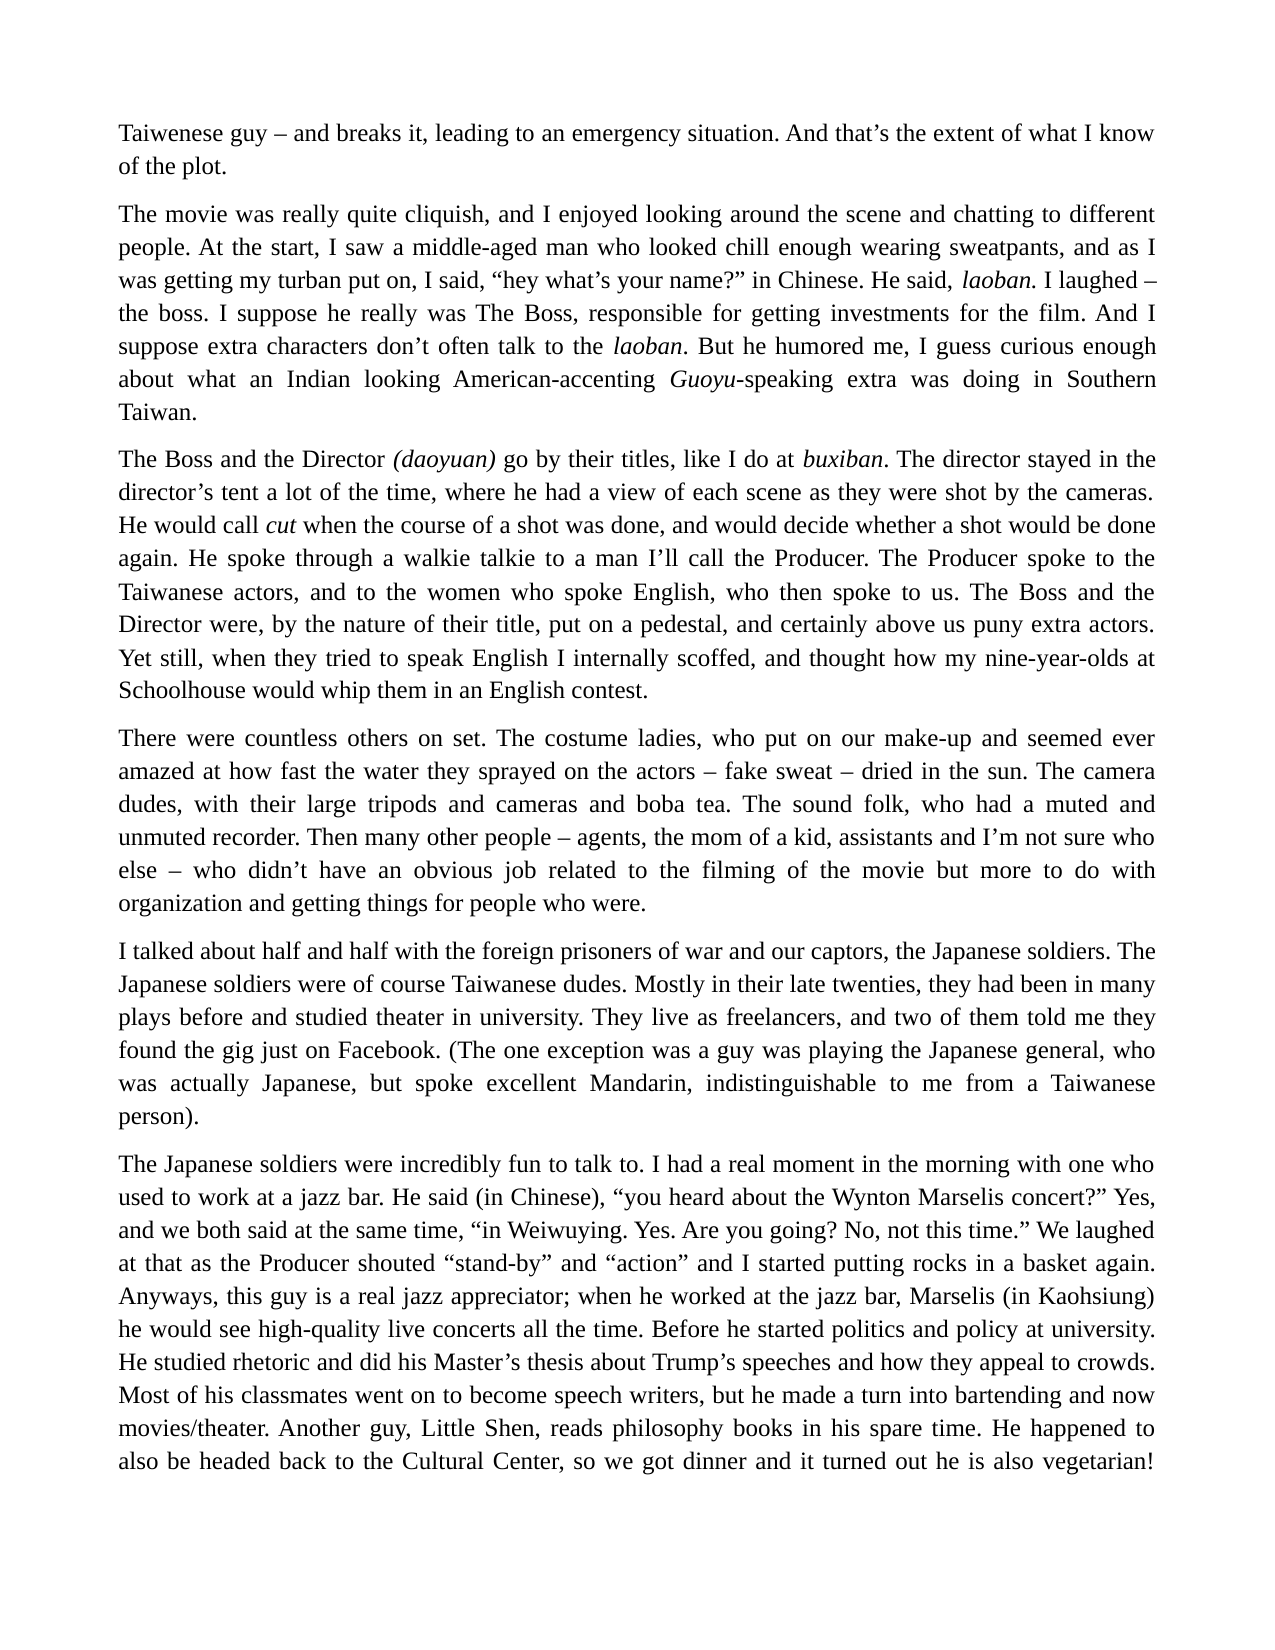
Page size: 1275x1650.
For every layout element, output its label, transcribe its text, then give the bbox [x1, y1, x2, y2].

text Taiwenese guy – and breaks it, leading to an emergency situation. And that’s the extent of what I know of the plot. [118, 118, 1157, 180]
text The movie was really quite cliquish, and I enjoyed looking around the scene and chatting to different people. At the start, I saw a middle-aged man who looked chill enough wearing sweatpants, and as I was getting my turban put on, I said, “hey what’s your name?” in Chinese. He said, laoban. I laughed – the boss. I suppose he really was The Boss, responsible for getting investments for the film. And I suppose extra characters don’t often talk to the laoban. But he humored me, I guess curious enough about what an Indian looking American-accenting Guoyu-speaking extra was doing in Southern Taiwan. [118, 199, 1157, 426]
text The Boss and the Director (daoyuan) go by their titles, like I do at buxiban. The director stayed in the director’s tent a lot of the time, where he had a view of each scene as they were shot by the cameras. He would call cut when the course of a shot was done, and would decide whether a shot would be done again. He spoke through a walkie talkie to a man I’ll call the Producer. The Producer spoke to the Taiwanese actors, and to the women who spoke English, who then spoke to us. The Boss and the Director were, by the nature of their title, put on a pedestal, and certainly above us puny extra actors. Yet still, when they tried to speak English I internally scoffed, and thought how my nine-year-olds at Schoolhouse would whip them in an English contest. [118, 444, 1157, 704]
text The Japanese soldiers were incredibly fun to talk to. I had a real moment in the morning with one who used to work at a jazz bar. He said (in Chinese), “you heard about the Wynton Marselis concert?” Yes, and we both said at the same time, “in Weiwuying. Yes. Are you going? No, not this time.” We laughed at that as the Producer shouted “stand-by” and “action” and I started putting rocks in a basket again. Anyways, this guy is a real jazz appreciator; when he worked at the jazz bar, Marselis (in Kaohsiung) he would see high-quality live concerts all the time. Before he started politics and policy at university. He studied rhetoric and did his Master’s thesis about Trump’s speeches and how they appeal to crowds. Most of his classmates went on to become speech writers, but he made a turn into bartending and now movies/theater. Another guy, Little Shen, reads philosophy books in his spare time. He happened to also be headed back to the Cultural Center, so we got dinner and it turned out he is also vegetarian! [118, 1149, 1157, 1474]
text There were countless others on set. The costume ladies, who put on our make-up and seemed ever amazed at how fast the water they sprayed on the actors – fake sweat – dried in the sun. The camera dudes, with their large tripods and cameras and boba tea. The sound folk, who had a muted and unmuted recorder. Then many other people – agents, the mom of a kid, assistants and I’m not sure who else – who didn’t have an obvious job related to the filming of the movie but more to do with organization and getting things for people who were. [118, 723, 1157, 917]
text I talked about half and half with the foreign prisoners of war and our captors, the Japanese soldiers. The Japanese soldiers were of course Taiwanese dudes. Mostly in their late twenties, they had been in many plays before and studied theater in university. They live as freelancers, and two of them told me they found the gig just on Facebook. (The one exception was a guy was playing the Japanese general, who was actually Japanese, but spoke excellent Mandarin, indistinguishable to me from a Taiwanese person). [118, 936, 1157, 1130]
